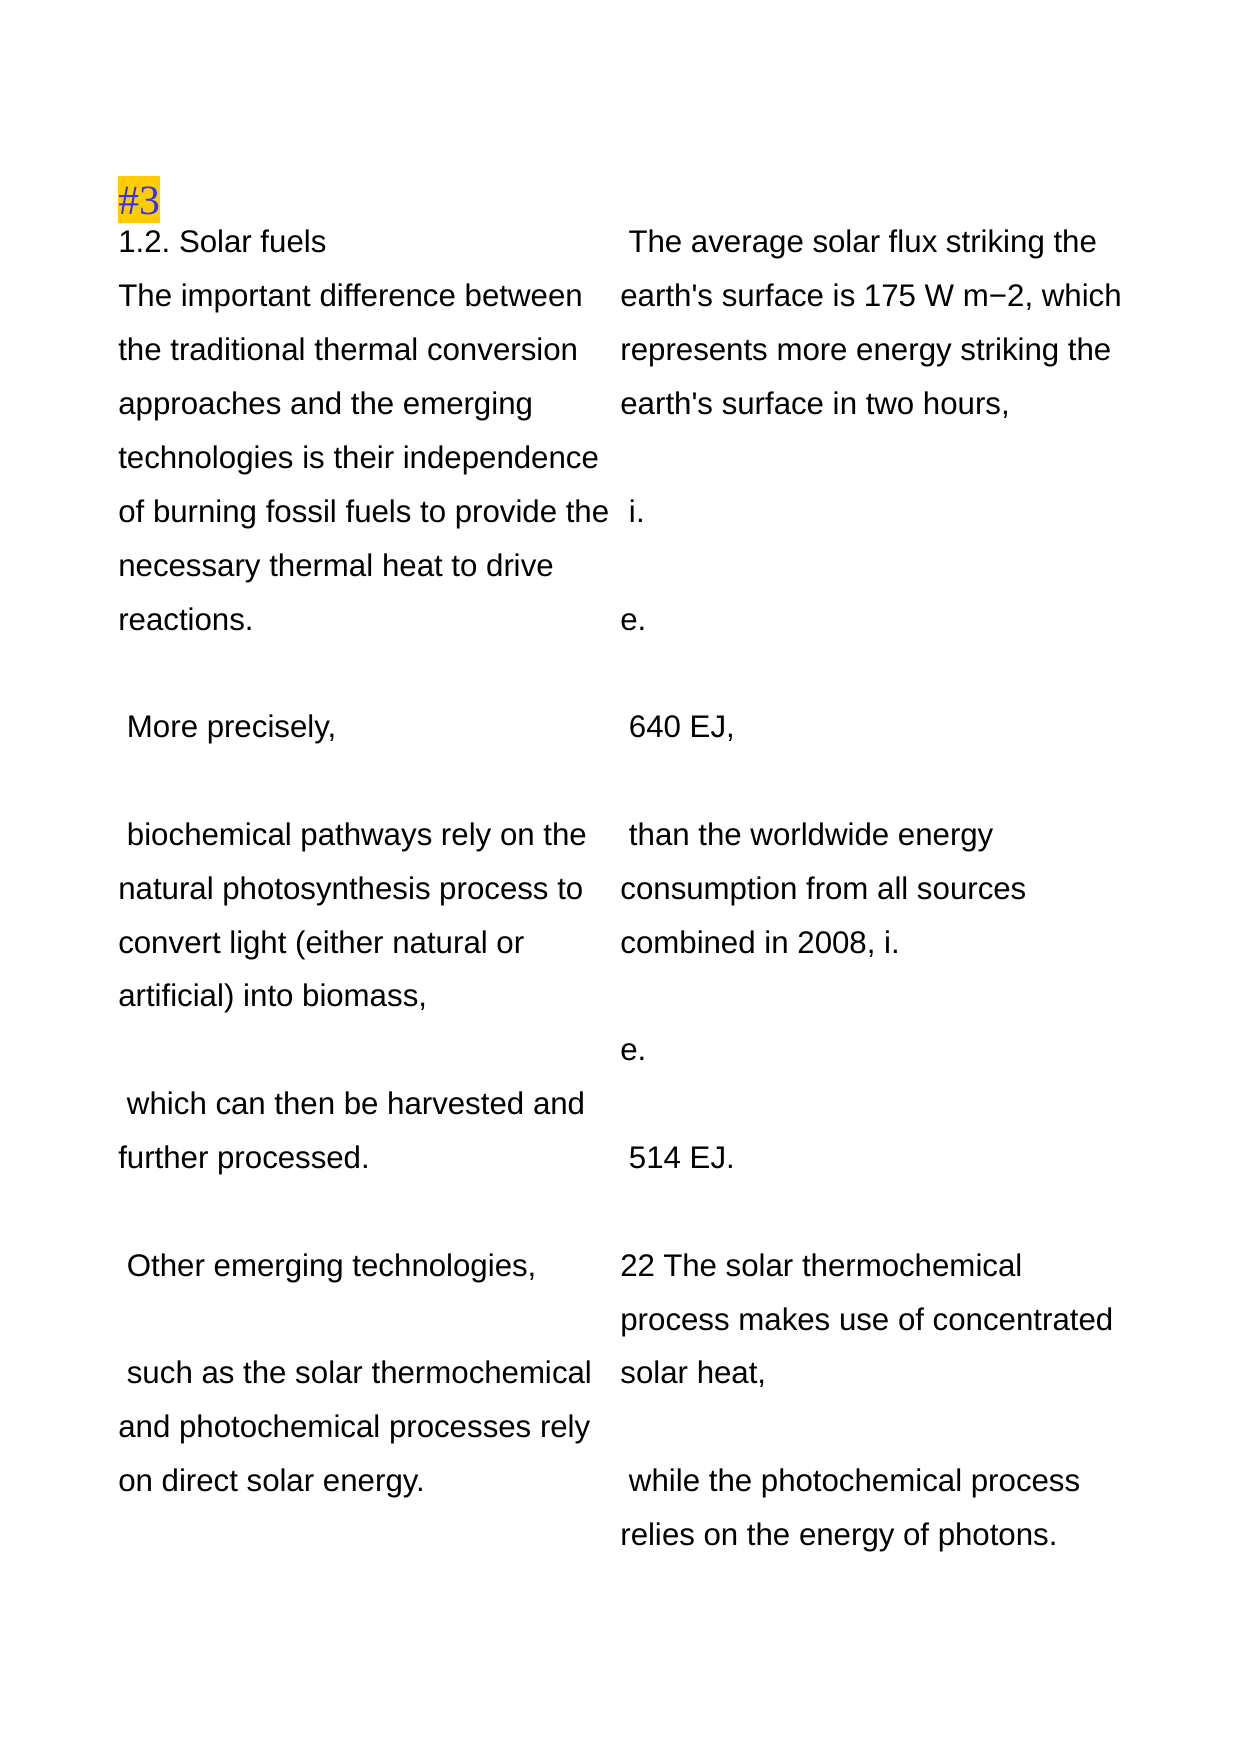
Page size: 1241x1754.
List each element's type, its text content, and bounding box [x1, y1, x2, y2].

text which can then be harvested and further processed. [118, 1085, 620, 1175]
text Other emerging technologies, [118, 1247, 620, 1283]
text The important difference between the traditional thermal conversion approaches and the emerging technologies is their independence of burning fossil fuels to provide the necessary thermal heat to drive reactions. [118, 277, 620, 636]
text i. [620, 493, 1122, 529]
text 640 EJ, [620, 708, 1122, 744]
text such as the solar thermochemical and photochemical processes rely on direct solar energy. [118, 1354, 620, 1498]
text 22 The solar thermochemical process makes use of concentrated solar heat, [620, 1247, 1122, 1390]
text 514 EJ. [620, 1139, 1122, 1175]
text e. [620, 1031, 1122, 1067]
text than the worldwide energy consumption from all sources combined in 2008, i. [620, 816, 1122, 959]
text More precisely, [118, 708, 620, 744]
text The average solar flux striking the earth's surface is 175 W m−2, which represents more energy striking the earth's surface in two hours, [620, 223, 1122, 421]
text 1.2. Solar fuels [118, 223, 620, 259]
text while the photochemical process relies on the energy of photons. [620, 1462, 1122, 1552]
text biochemical pathways rely on the natural photosynthesis process to convert light (either natural or artificial) into biomass, [118, 816, 620, 1013]
text #3 [118, 176, 1122, 223]
text e. [620, 601, 1122, 636]
